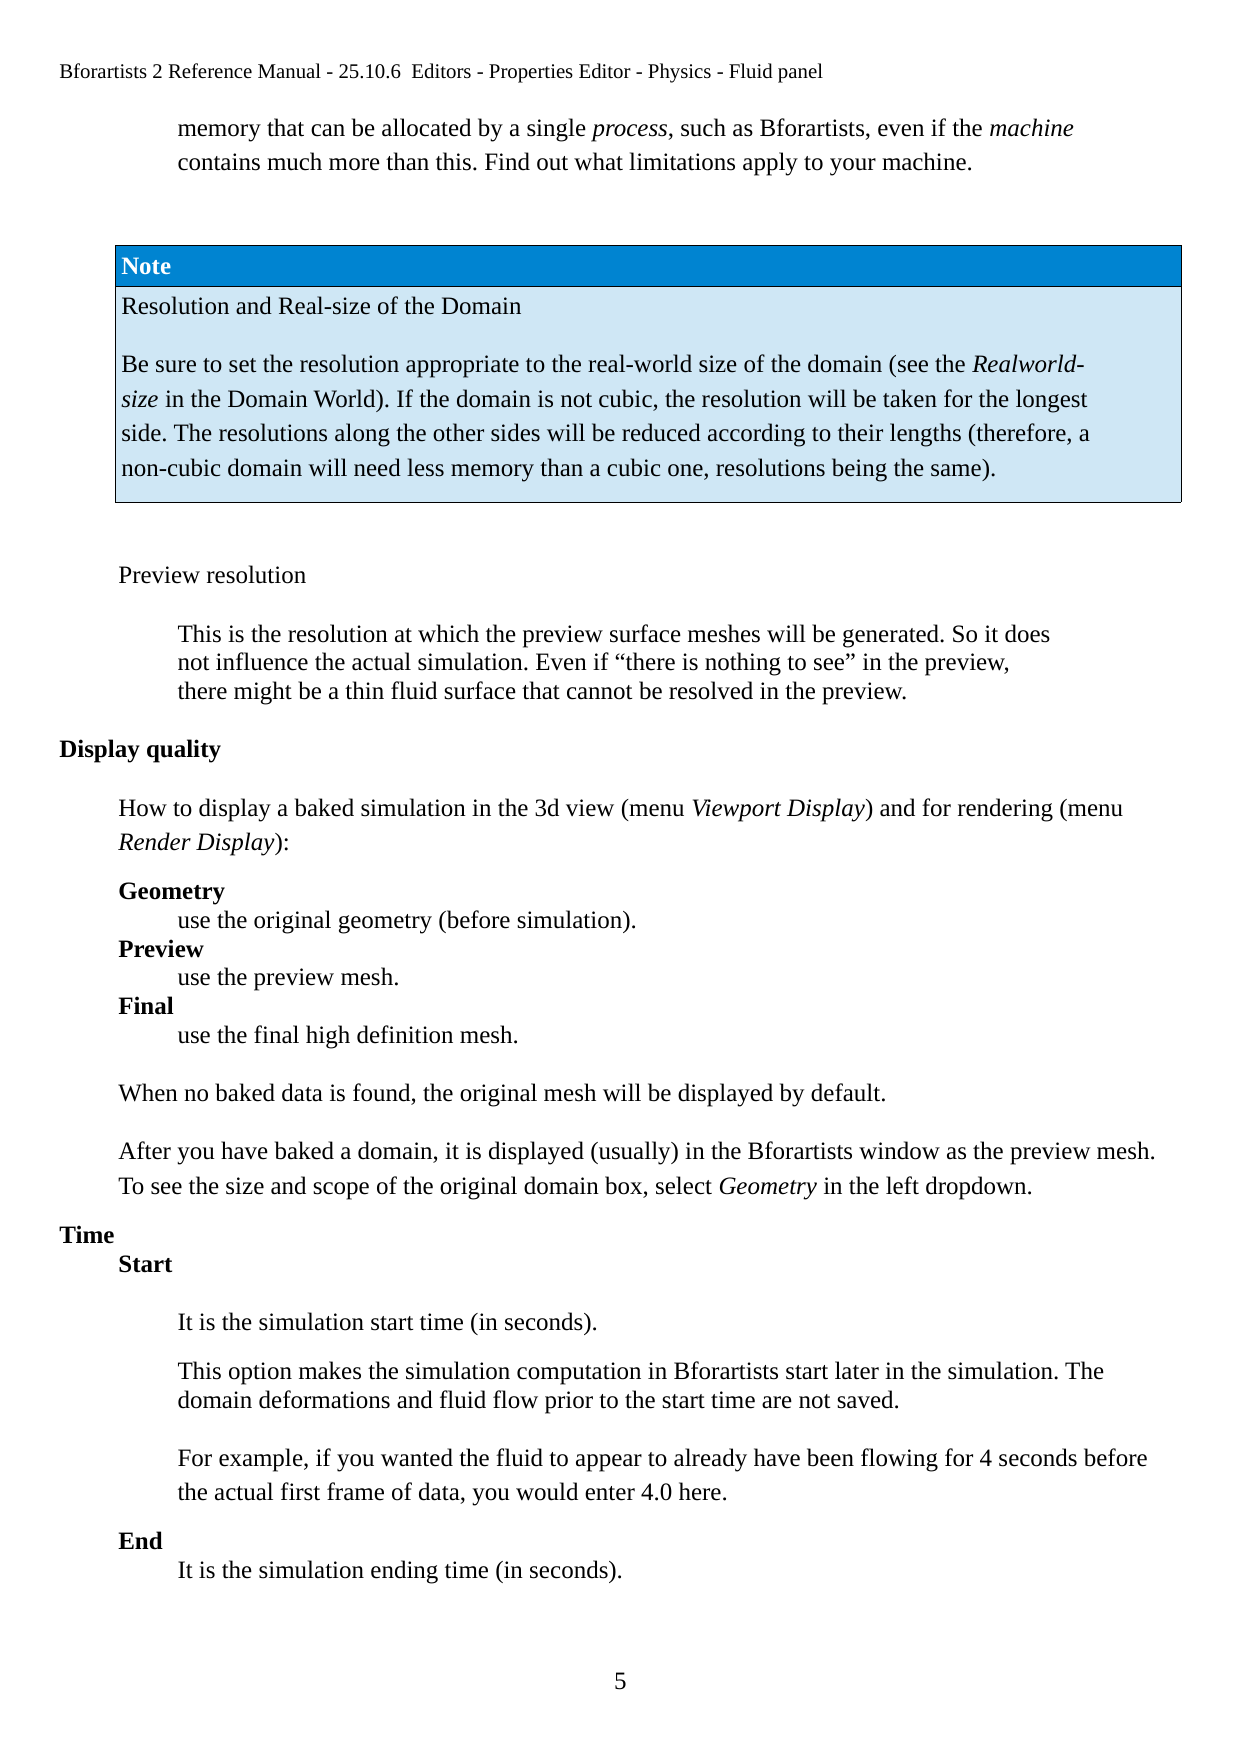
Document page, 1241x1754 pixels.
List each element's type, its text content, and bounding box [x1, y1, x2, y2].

text memory that can be allocated by a single process, such as Bforartists, even if the machine contains much more than this. Find out what limitations apply to your machine. [177, 113, 1122, 176]
subtitle Final [118, 991, 1181, 1020]
subtitle End [118, 1526, 1181, 1555]
text How to display a baked simulation in the 3d view (menu Viewport Display) and for rendering (menu Render Display): [118, 793, 1181, 856]
subtitle Time [59, 1220, 1181, 1249]
subtitle Geometry [118, 876, 1181, 905]
text It is the simulation start time (in seconds). [177, 1307, 1181, 1336]
list use the preview mesh. [177, 962, 1181, 991]
text Preview resolution [118, 560, 1122, 589]
list use the final high definition mesh. [177, 1020, 1181, 1049]
table_header Note [116, 246, 1181, 286]
subtitle Display quality [59, 734, 1181, 763]
list It is the simulation ending time (in seconds). [177, 1555, 1181, 1584]
list use the original geometry (before simulation). [177, 905, 1181, 934]
subtitle Preview [118, 934, 1181, 962]
list When no baked data is found, the original mesh will be displayed by default. [118, 1078, 1181, 1107]
text After you have baked a domain, it is displayed (usually) in the Bforartists window as the preview mesh. To see the size and scope of the original domain box, select Geometry in the left dropdown. [118, 1136, 1181, 1199]
list This option makes the simulation computation in Bforartists start later in the simulation. The domain deformations and fluid flow prior to the start time are not saved. [177, 1356, 1181, 1413]
subtitle Start [118, 1249, 1181, 1277]
text This is the resolution at which the preview surface meshes will be generated. So it does not influence the actual simulation. Even if “there is nothing to see” in the preview, there might be a thin fluid surface that cannot be resolved in the preview. [177, 619, 1063, 705]
table_cell Resolution and Real-size of the Domain Be sure to set the resolution appropriate to the real-world size of the domain (see the Realworld-size in the Domain World). If the domain is not cubic, the resolution will be taken for the longest side. The resolutions along the other sides will be reduced according to their lengths (therefore, a non-cubic domain will need less memory than a cubic one, resolutions being the same). [116, 287, 1181, 502]
text For example, if you wanted the fluid to appear to already have been flowing for 4 seconds before the actual first frame of data, you would enter 4.0 here. [177, 1443, 1181, 1506]
